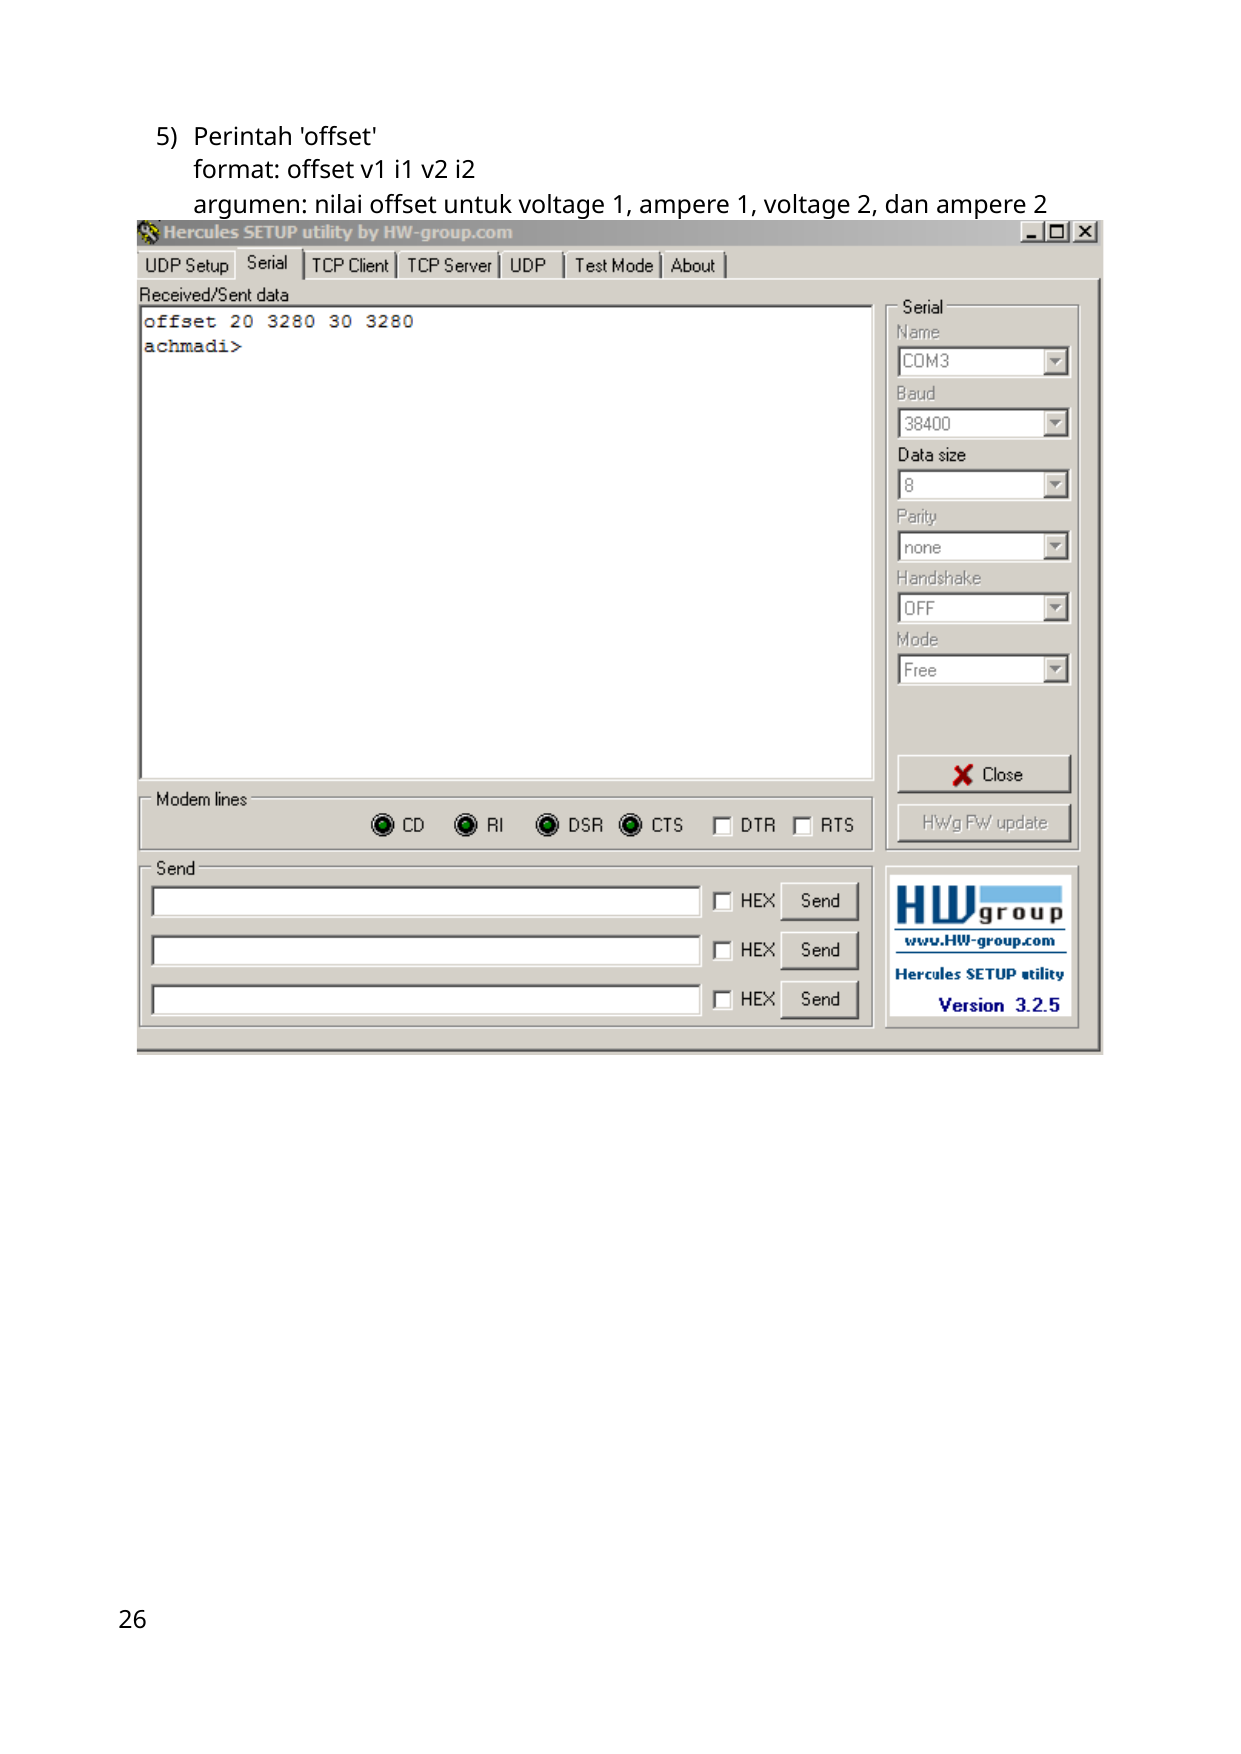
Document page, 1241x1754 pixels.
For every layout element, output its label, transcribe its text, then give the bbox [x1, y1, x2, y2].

list argumen: nilai offset untuk voltage 1, ampere 1, voltage 2, dan ampere 2 [156, 186, 1122, 220]
subtitle Perintah 'offset' [156, 118, 1122, 152]
picture [136, 220, 1104, 1055]
list format: offset v1 i1 v2 i2 [156, 152, 1122, 186]
